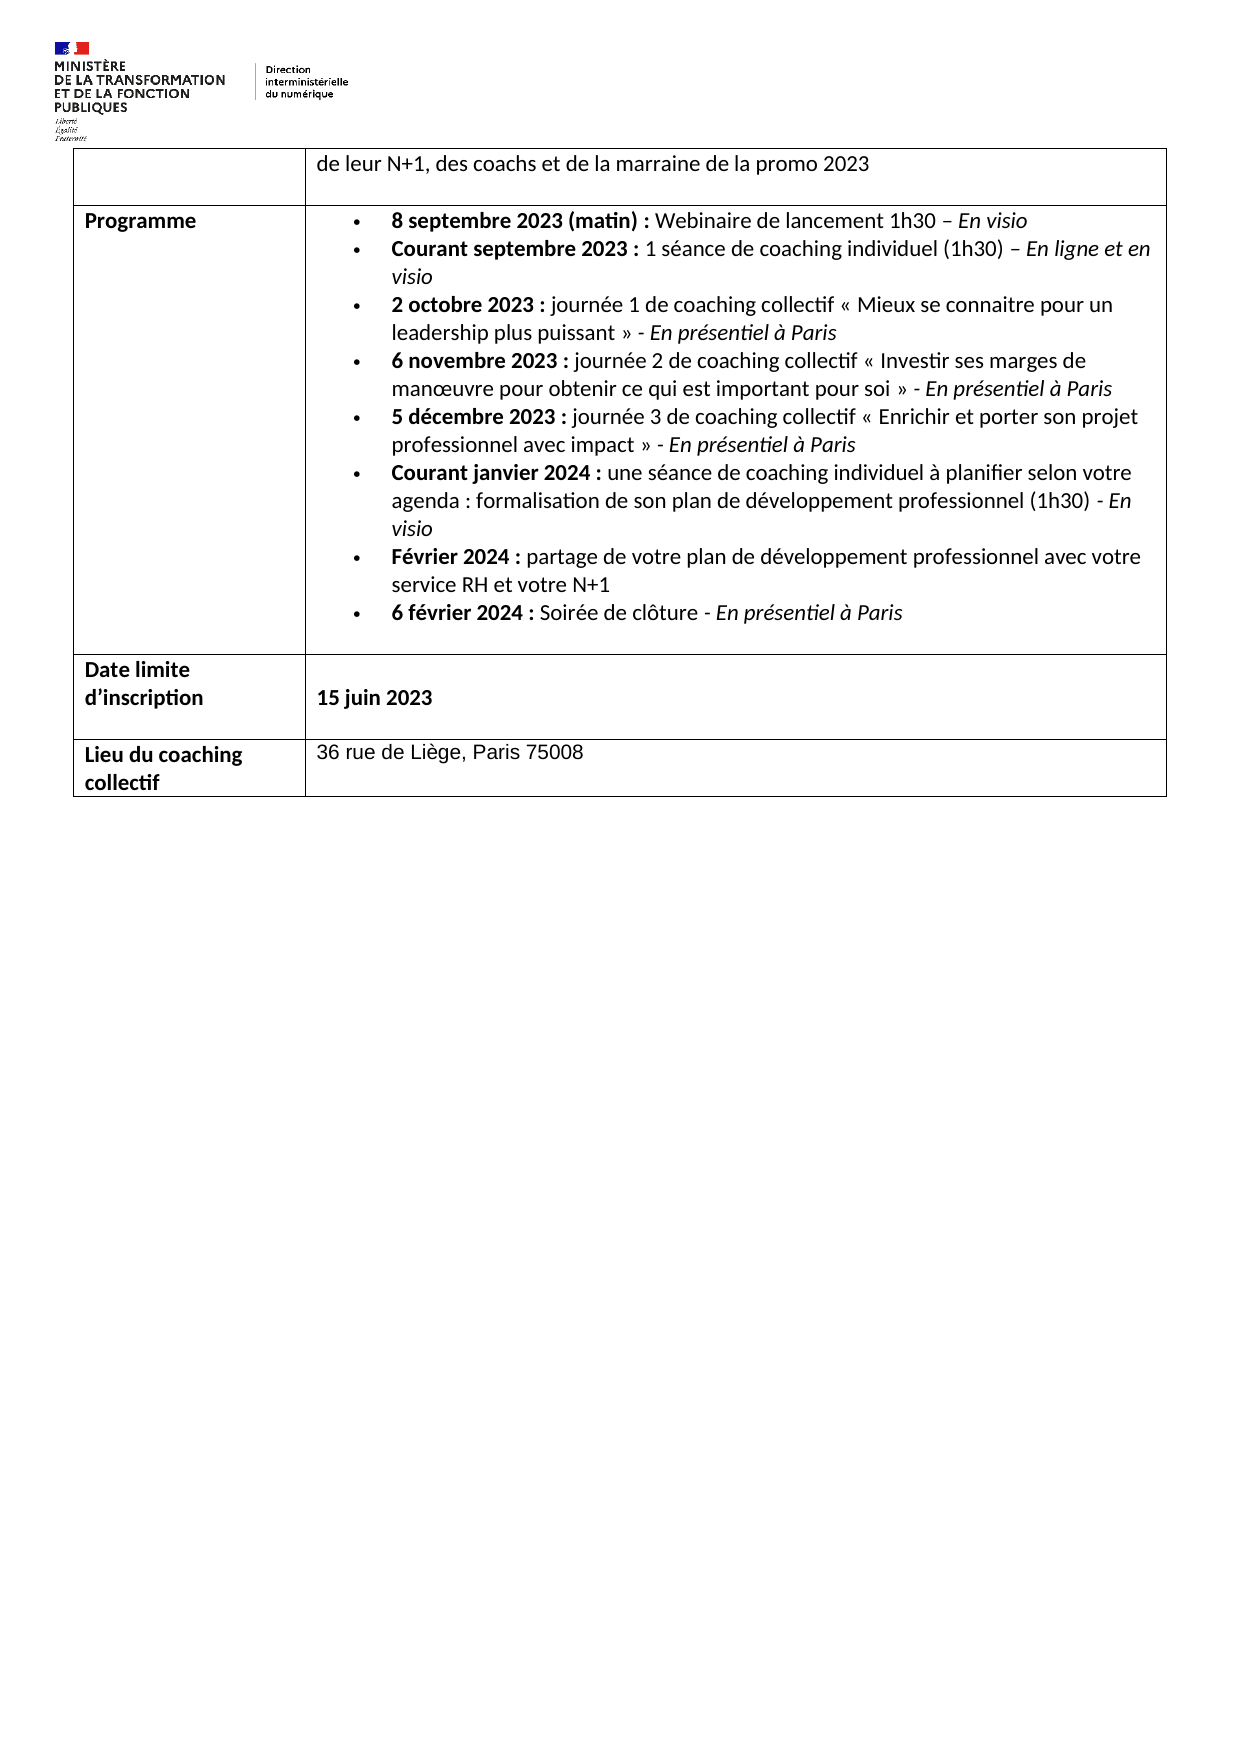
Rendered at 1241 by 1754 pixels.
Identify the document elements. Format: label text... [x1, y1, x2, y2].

table_cell [74, 149, 305, 205]
table_cell 8 septembre 2023 (matin) : Webinaire de lancement 1h30 – En visio Courant septembre 2023 : 1 séance de coaching individuel (1h30) – En ligne et en visio 2 octobre 2023 : journée 1 de coaching collectif « Mieux se connaitre pour un leadership plus puissant » - En présentiel à Paris 6 novembre 2023 : journée 2 de coaching collectif « Investir ses marges de manœuvre pour obtenir ce qui est important pour soi » - En présentiel à Paris 5 décembre 2023 : journée 3 de coaching collectif « Enrichir et porter son projet professionnel avec impact » - En présentiel à Paris Courant janvier 2024 : une séance de coaching individuel à planifier selon votre agenda : formalisation de son plan de développement professionnel (1h30) - En visio Février 2024 : partage de votre plan de développement professionnel avec votre service RH et votre N+1 6 février 2024 : Soirée de clôture - En présentiel à Paris [306, 206, 1166, 654]
table_cell Vous serez invitée à passer un test de personnalité professionnelle MBTI et à planifier une séance de coaching individuel avec l’une des coaches du programme Vous participerez au webinaire de lancement en présence des 12 participantes, de leur N+1, des coachs et de la marraine de la promo 2023 [306, 149, 1166, 205]
table_cell 36 rue de Liège, Paris 75008 [306, 740, 1166, 796]
table_cell 15 juin 2023 [306, 655, 1166, 739]
table_cell Programme [74, 206, 305, 654]
table_cell Date limite d’inscription [74, 655, 305, 739]
table_cell Lieu du coaching collectif [74, 740, 305, 796]
